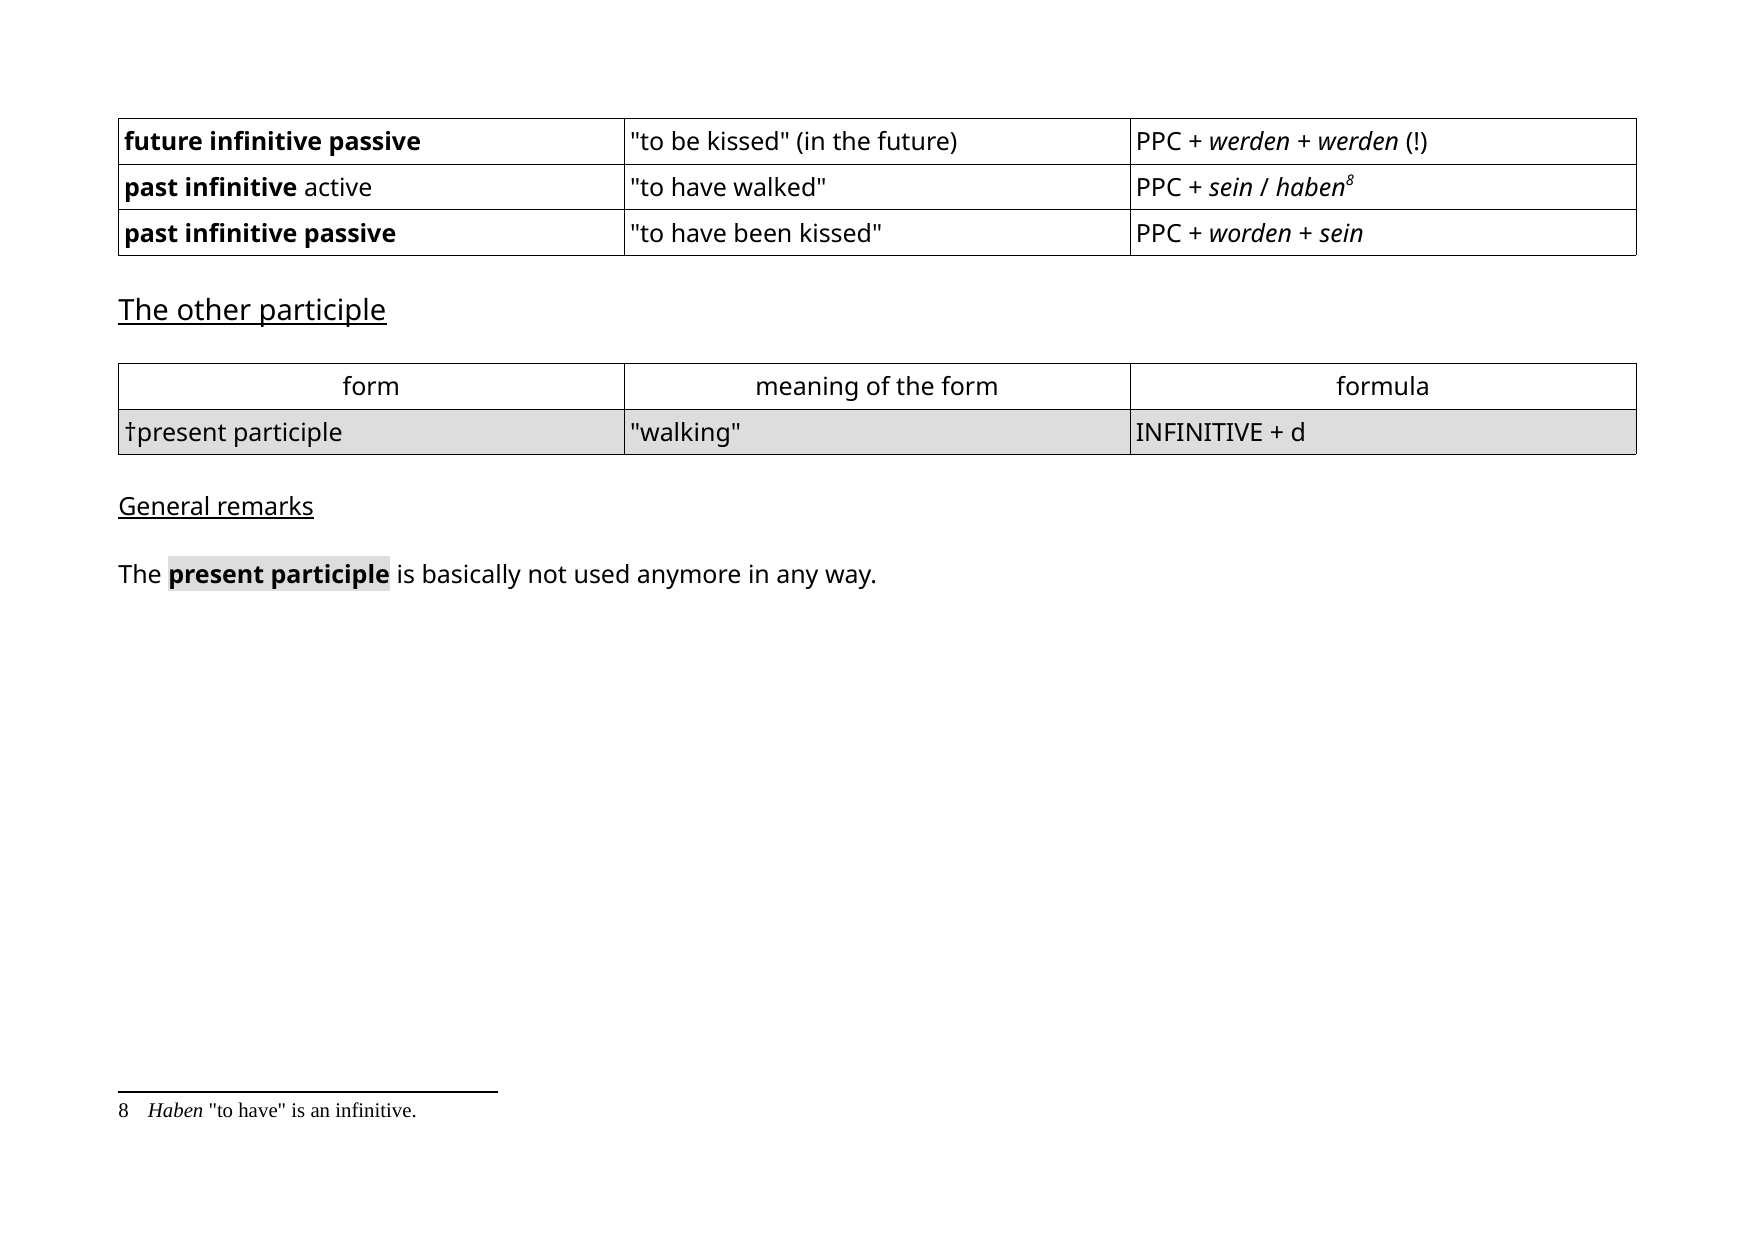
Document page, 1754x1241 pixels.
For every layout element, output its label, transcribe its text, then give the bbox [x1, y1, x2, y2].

table_cell PPC + sein / haben [1131, 165, 1636, 209]
table_cell "to have been kissed" [625, 210, 1130, 255]
text The present participle is basically not used anymore in any way. [118, 556, 1636, 591]
table_header meaning of the form [625, 364, 1130, 408]
table_cell past infinitive active [119, 165, 624, 209]
text The other participle [118, 289, 1636, 329]
text General remarks [118, 488, 1636, 522]
table_header form [119, 364, 624, 408]
table_cell PPC + worden + sein [1131, 210, 1636, 255]
table_cell PPC + werden + werden (!) [1131, 119, 1636, 164]
table_cell "to be kissed" (in the future) [625, 119, 1130, 164]
table_cell future infinitive passive [119, 119, 624, 164]
table_cell "walking" [625, 410, 1130, 454]
table_cell INFINITIVE + d [1131, 410, 1636, 454]
table_cell †present participle [119, 410, 624, 454]
table_cell past infinitive passive [119, 210, 624, 255]
table_header formula [1131, 364, 1636, 408]
table_cell "to have walked" [625, 165, 1130, 209]
